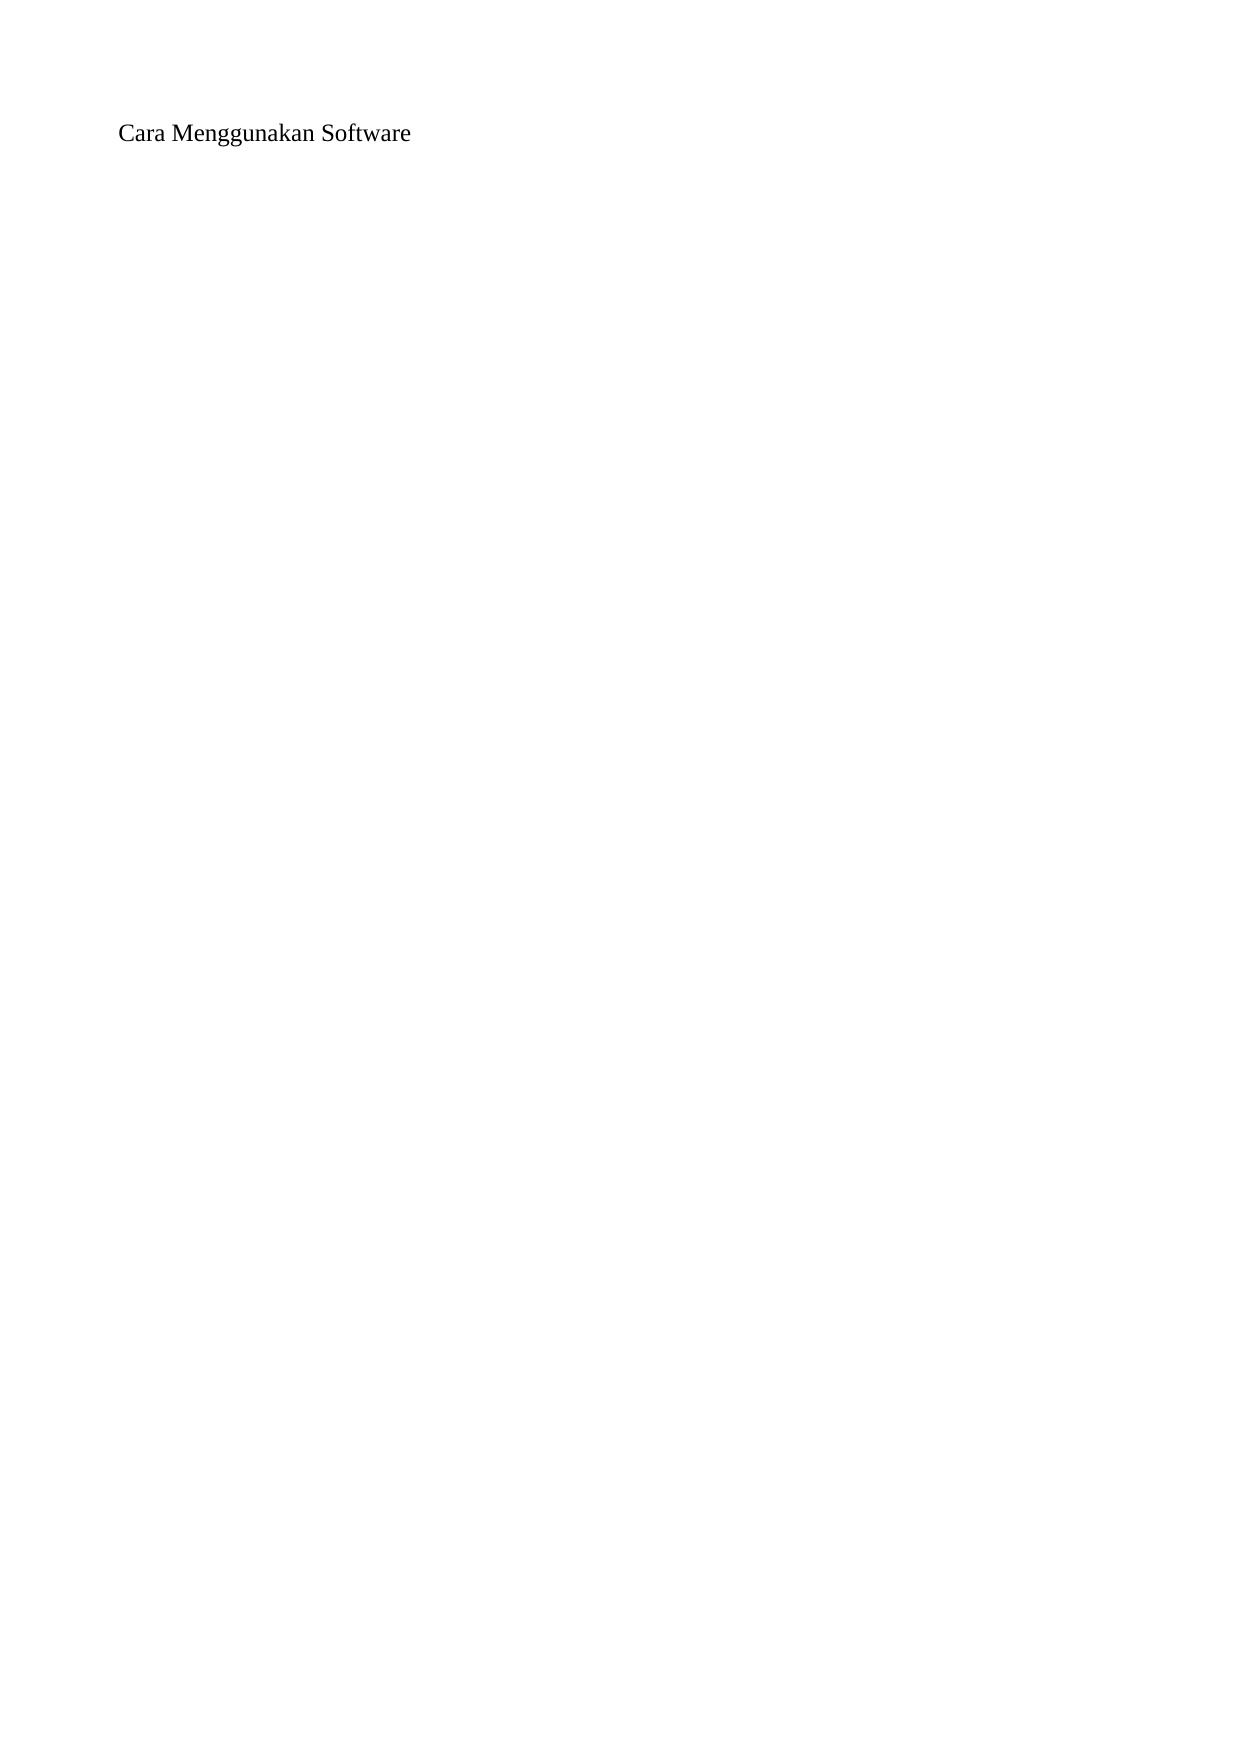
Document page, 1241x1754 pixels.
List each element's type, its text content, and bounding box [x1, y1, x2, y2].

text Cara Menggunakan Software [118, 118, 1122, 147]
